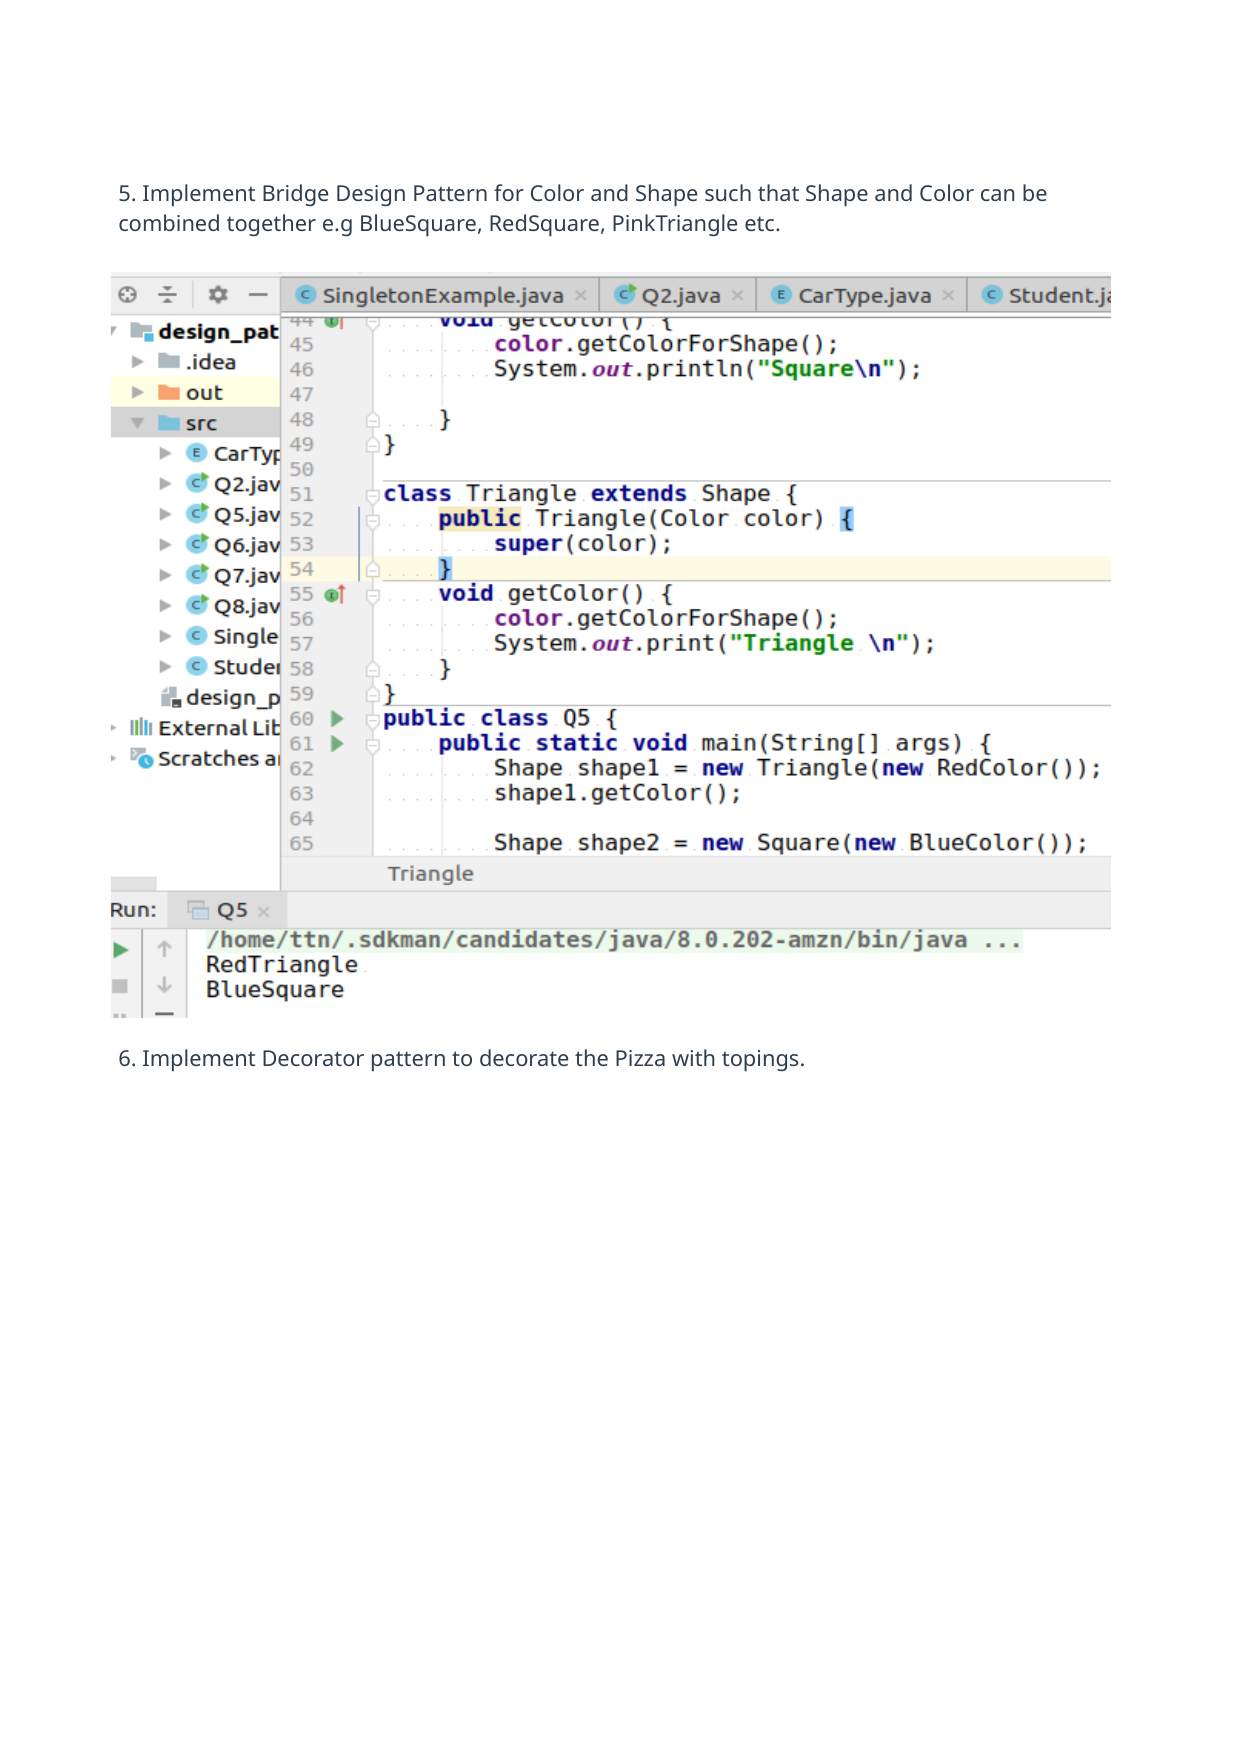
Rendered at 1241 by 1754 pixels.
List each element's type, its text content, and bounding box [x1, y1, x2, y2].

text 5. Implement Bridge Design Pattern for Color and Shape such that Shape and Color can be combined together e.g BlueSquare, RedSquare, PinkTriangle etc. [118, 178, 1122, 237]
text 6. Implement Decorator pattern to decorate the Pizza with topings. [118, 1043, 1122, 1072]
picture [110, 272, 1111, 1018]
